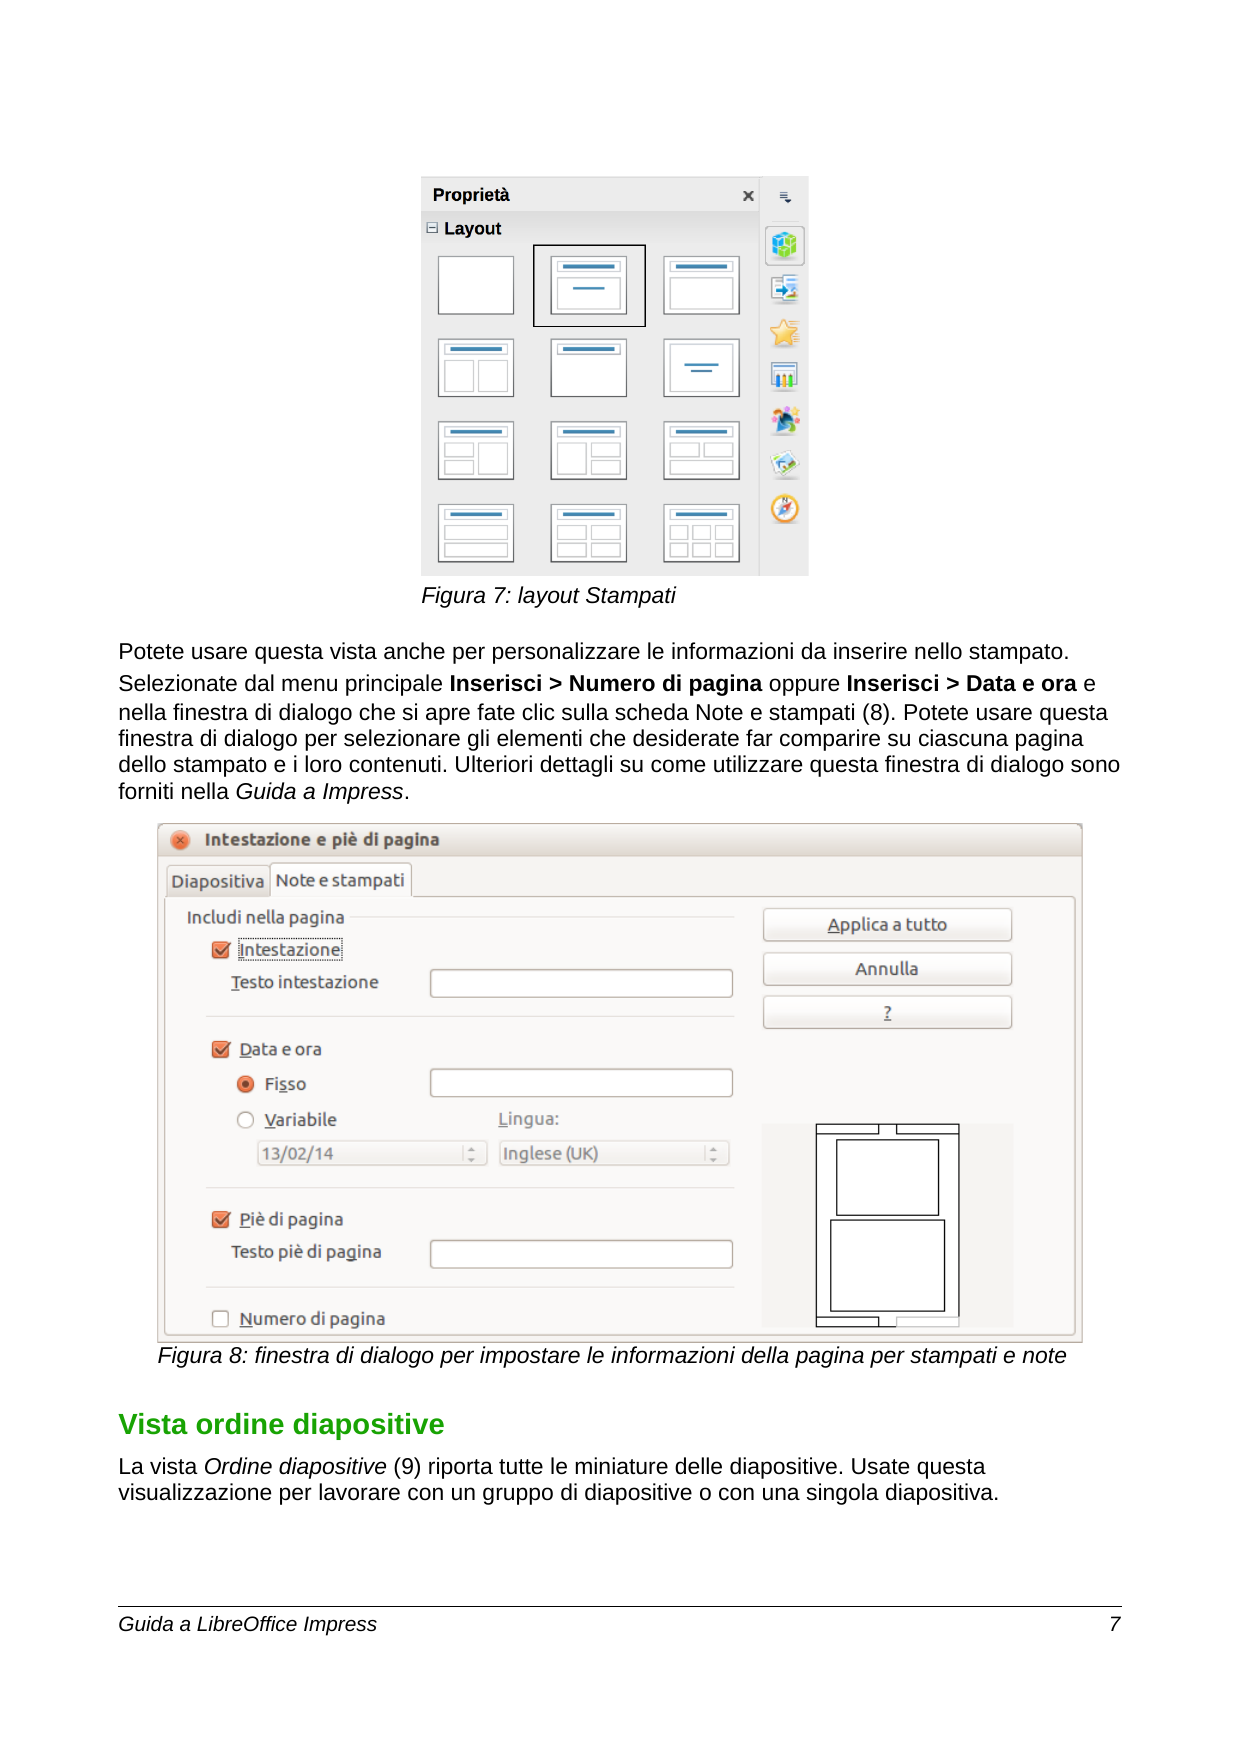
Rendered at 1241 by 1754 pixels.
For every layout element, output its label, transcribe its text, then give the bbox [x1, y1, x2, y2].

text Figura 7: layout Stampati [421, 582, 819, 608]
text La vista Ordine diapositive (9) riporta tutte le miniature delle diapositive. Usate questa visualizzazione per lavorare con un gruppo di diapositive o con una singola diapositiva. [118, 1453, 1122, 1505]
list Potete usare questa vista anche per personalizzare le informazioni da inserire nello stampato. [118, 638, 1122, 664]
text Figura 8: finestra di dialogo per impostare le informazioni della pagina per stampati e note [157, 1343, 1083, 1369]
picture [157, 823, 1083, 1343]
subtitle Vista ordine diapositive [118, 1407, 1122, 1440]
list Selezionate dal menu principale Inserisci > Numero di pagina oppure Inserisci > Data e ora e nella finestra di dialogo che si apre fate clic sulla scheda Note e stampati (8). Potete usare questa finestra di dialogo per selezionare gli elementi che desiderate far comparire su ciascuna pagina dello stampato e i loro contenuti. Ulteriori dettagli su come utilizzare questa finestra di dialogo sono forniti nella Guida a Impress. [118, 670, 1122, 804]
picture [421, 176, 809, 576]
